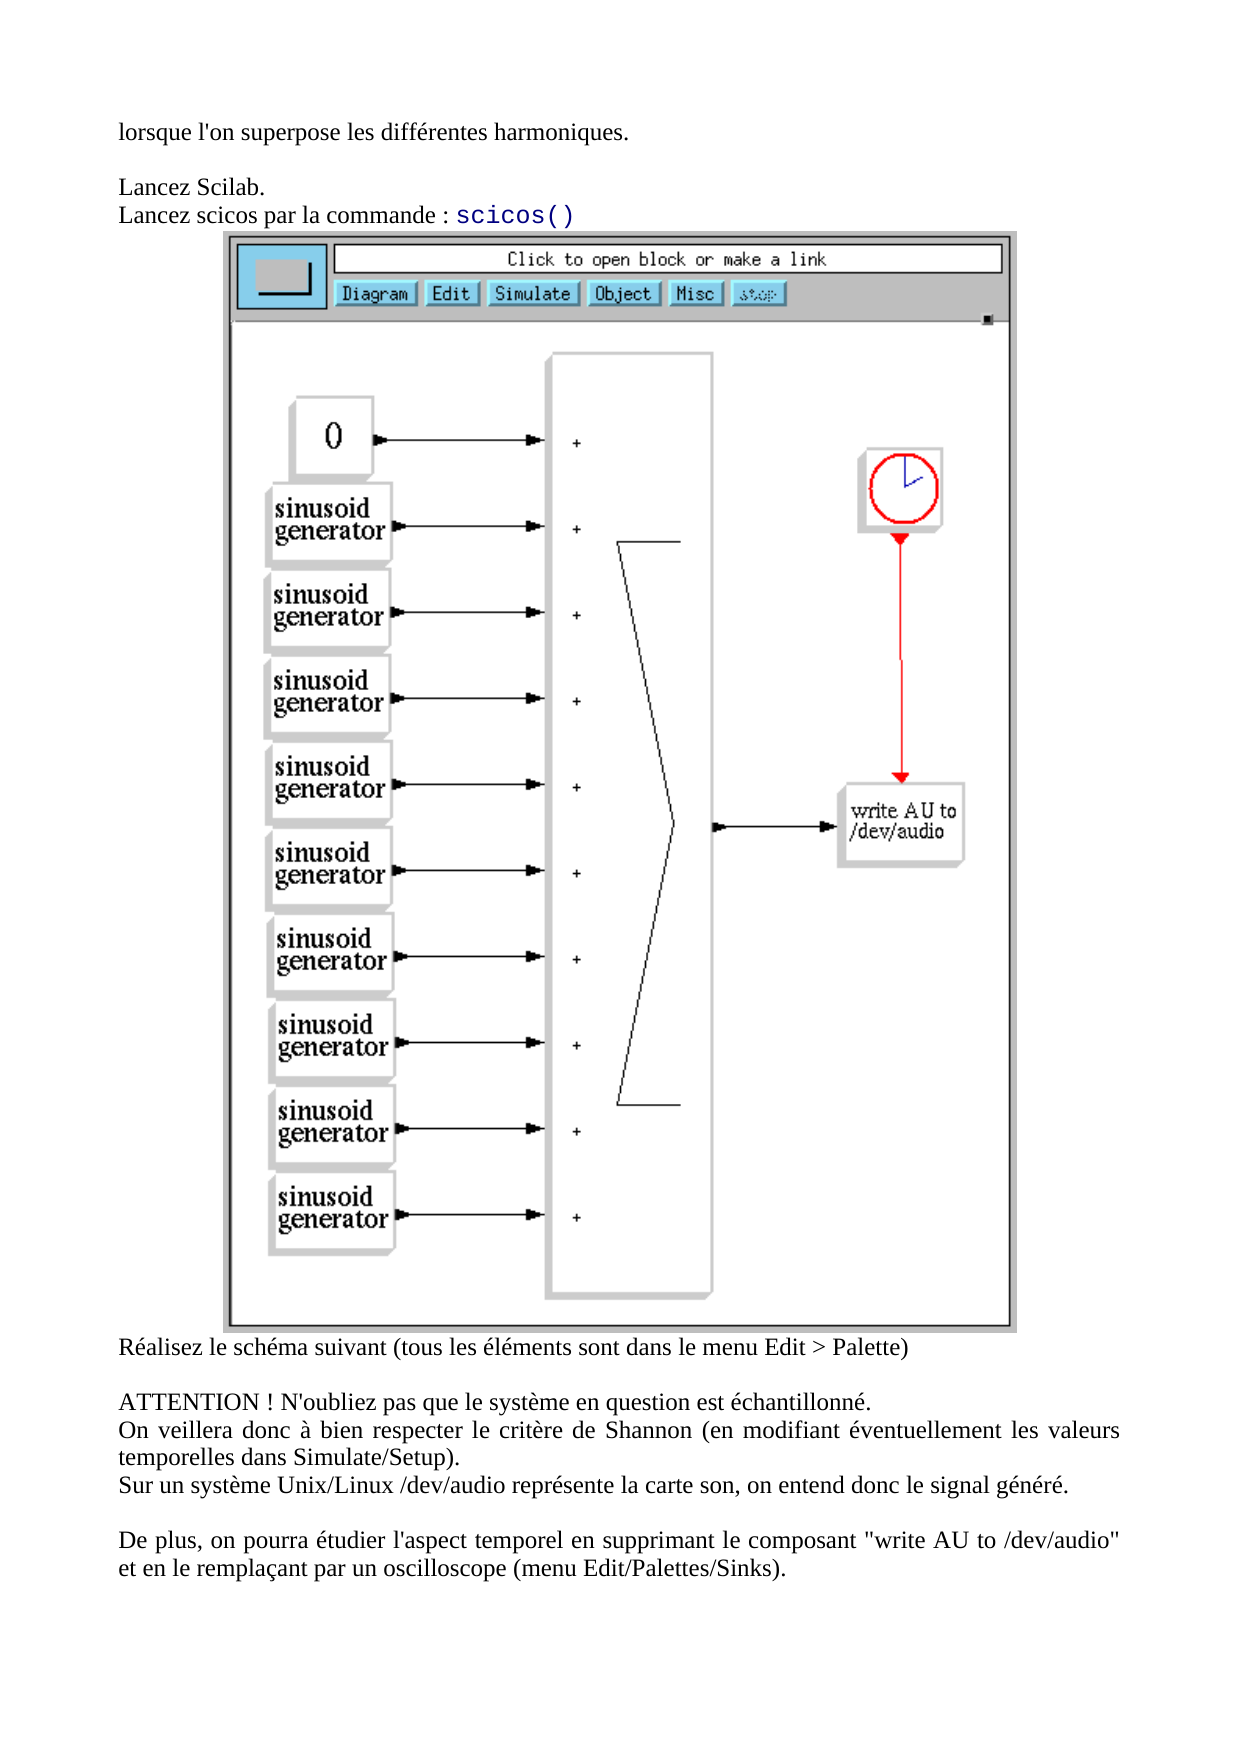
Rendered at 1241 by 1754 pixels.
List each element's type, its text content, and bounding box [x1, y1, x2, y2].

picture [223, 231, 1017, 1333]
text On veillera donc à bien respecter le critère de Shannon (en modifiant éventuellement les valeurs temporelles dans Simulate/Setup). [118, 1416, 1122, 1471]
text Lancez scicos par la commande : scicos() [118, 201, 1122, 231]
text ATTENTION ! N'oubliez pas que le système en question est échantillonné. [118, 1388, 1122, 1416]
text lorsque l'on superpose les différentes harmoniques. [118, 118, 1122, 146]
text Sur un système Unix/Linux /dev/audio représente la carte son, on entend donc le signal généré. [118, 1471, 1122, 1499]
text Réalisez le schéma suivant (tous les éléments sont dans le menu Edit > Palette) [118, 231, 1122, 1360]
text De plus, on pourra étudier l'aspect temporel en supprimant le composant "write AU to /dev/audio" et en le remplaçant par un oscilloscope (menu Edit/Palettes/Sinks). [118, 1527, 1122, 1582]
text Lancez Scilab. [118, 173, 1122, 201]
